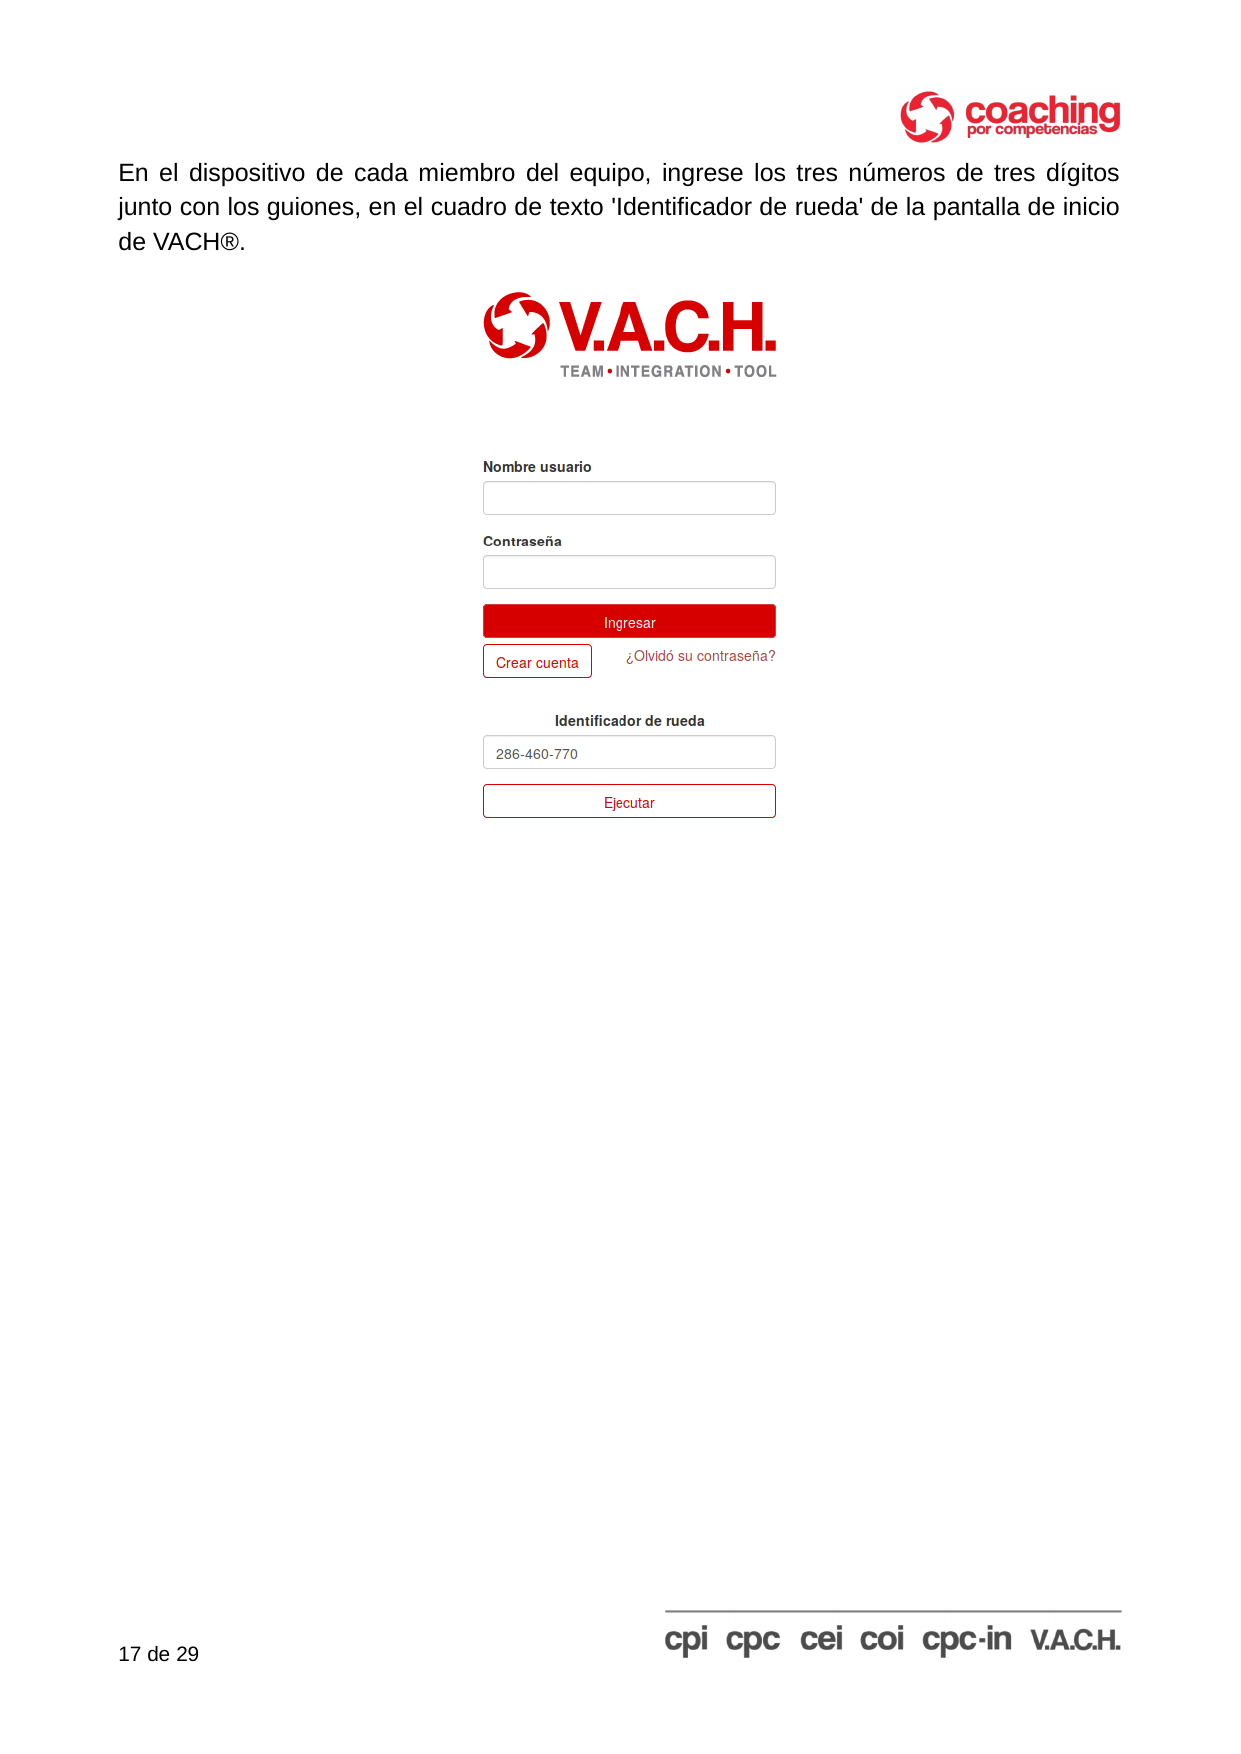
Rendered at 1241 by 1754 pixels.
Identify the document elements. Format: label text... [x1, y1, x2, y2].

picture [661, 1609, 1123, 1661]
text En el dispositivo de cada miembro del equipo, ingrese los tres números de tres dígitos junto con los guiones, en el cuadro de texto 'Identificador de rueda' de la pantalla de inicio de VACH®. [118, 158, 1122, 255]
picture [118, 278, 1123, 839]
picture [897, 88, 1123, 146]
